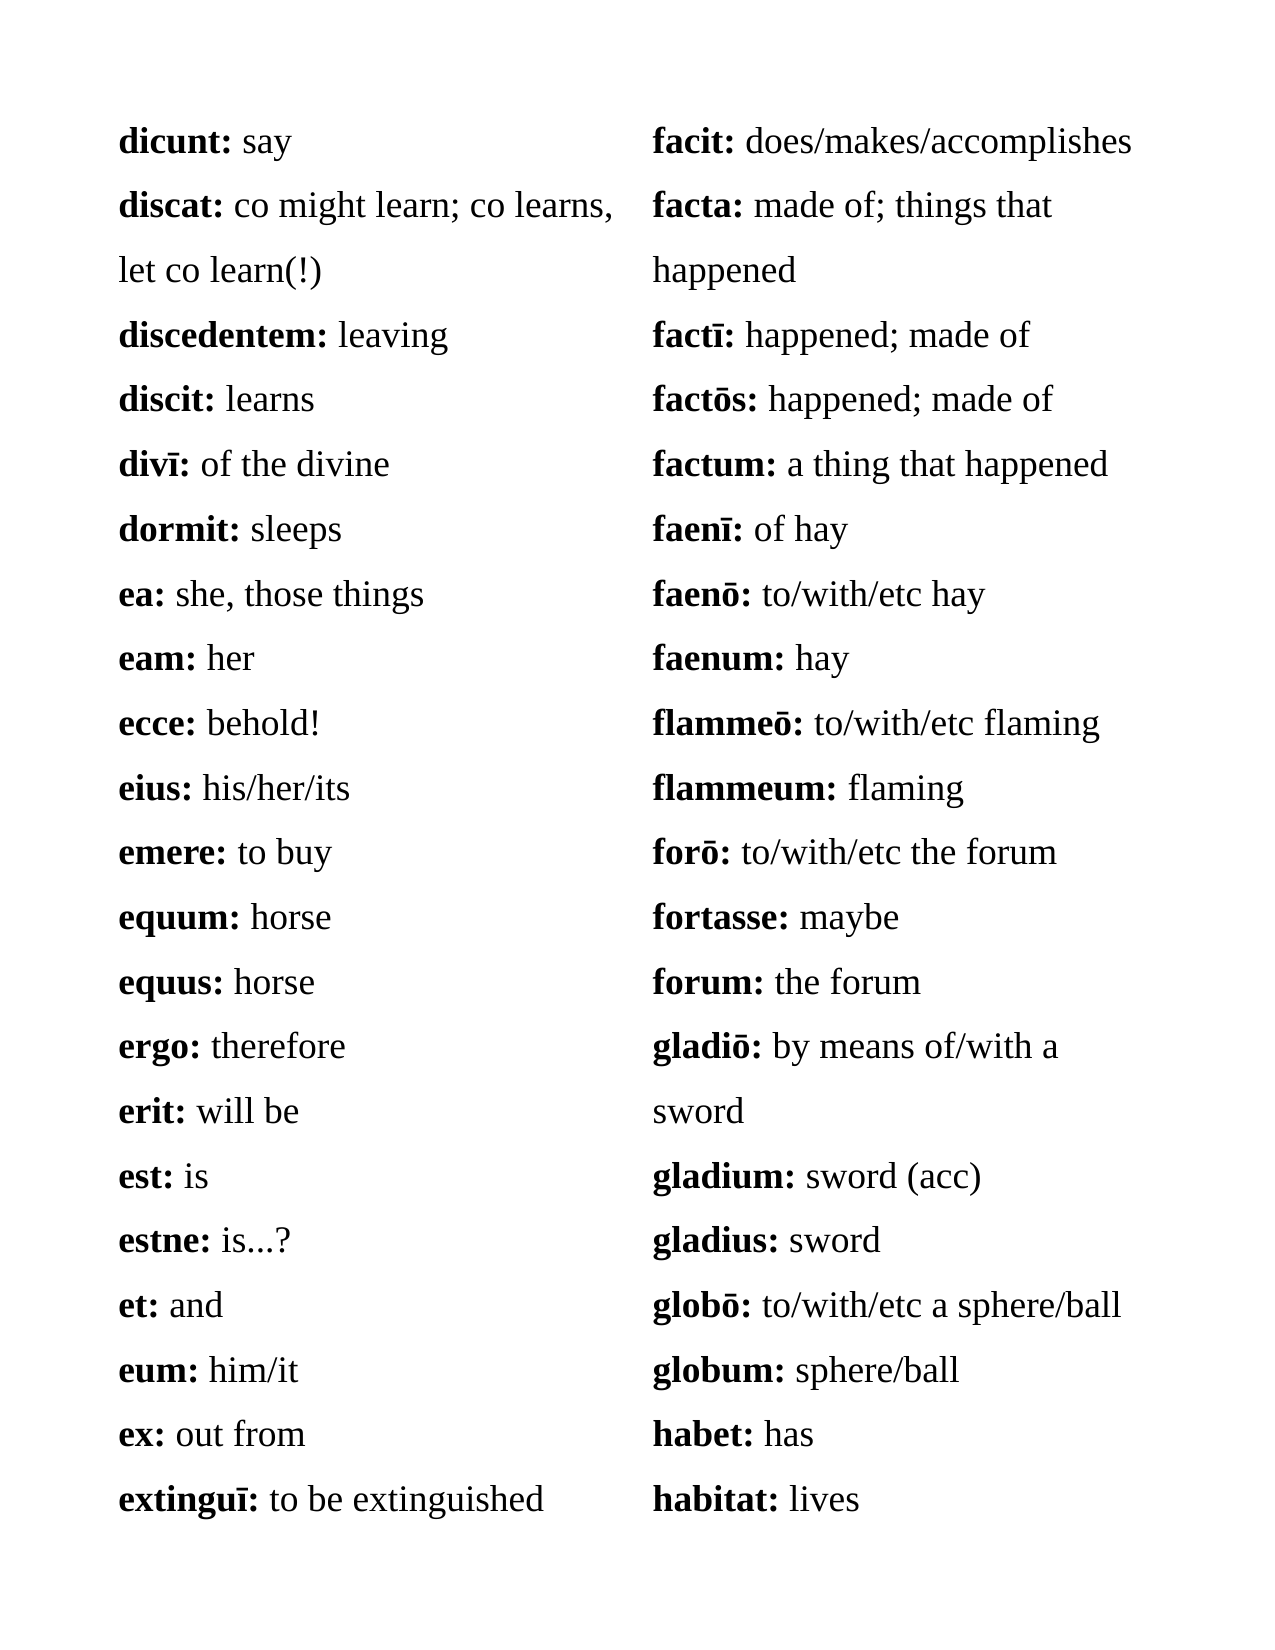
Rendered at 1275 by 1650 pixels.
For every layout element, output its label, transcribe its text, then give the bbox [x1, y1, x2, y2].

text et: and [118, 1282, 622, 1326]
text factī: happened; made of [652, 312, 1157, 355]
text dicunt: say [118, 118, 622, 161]
text eum: him/it [118, 1347, 622, 1390]
text facit: does/makes/accomplishes [652, 118, 1157, 161]
text extinguī: to be extinguished [118, 1477, 622, 1520]
text eius: his/her/its [118, 765, 622, 808]
text habitat: lives [652, 1477, 1157, 1520]
text fortasse: maybe [652, 894, 1157, 937]
text ergo: therefore [118, 1024, 622, 1067]
text habet: has [652, 1412, 1157, 1455]
text globum: sphere/ball [652, 1347, 1157, 1390]
text equum: horse [118, 894, 622, 937]
text globō: to/with/etc a sphere/ball [652, 1282, 1157, 1326]
text discat: co might learn; co learns, let co learn(!) [118, 183, 622, 291]
text est: is [118, 1153, 622, 1196]
text forō: to/with/etc the forum [652, 830, 1157, 873]
text gladium: sword (acc) [652, 1153, 1157, 1196]
text forum: the forum [652, 959, 1157, 1002]
text ex: out from [118, 1412, 622, 1455]
text discit: learns [118, 377, 622, 420]
text flammeum: flaming [652, 765, 1157, 808]
text faenum: hay [652, 636, 1157, 679]
text emere: to buy [118, 830, 622, 873]
text ea: she, those things [118, 571, 622, 614]
text dormit: sleeps [118, 506, 622, 549]
text erit: will be [118, 1088, 622, 1132]
text facta: made of; things that happened [652, 183, 1157, 291]
text flammeō: to/with/etc flaming [652, 700, 1157, 743]
text faenī: of hay [652, 506, 1157, 549]
text equus: horse [118, 959, 622, 1002]
text ecce: behold! [118, 700, 622, 743]
text estne: is...? [118, 1218, 622, 1261]
text factōs: happened; made of [652, 377, 1157, 420]
text gladiō: by means of/with a sword [652, 1024, 1157, 1132]
text divī: of the divine [118, 442, 622, 485]
text discedentem: leaving [118, 312, 622, 355]
text eam: her [118, 636, 622, 679]
text faenō: to/with/etc hay [652, 571, 1157, 614]
text gladius: sword [652, 1218, 1157, 1261]
text factum: a thing that happened [652, 442, 1157, 485]
